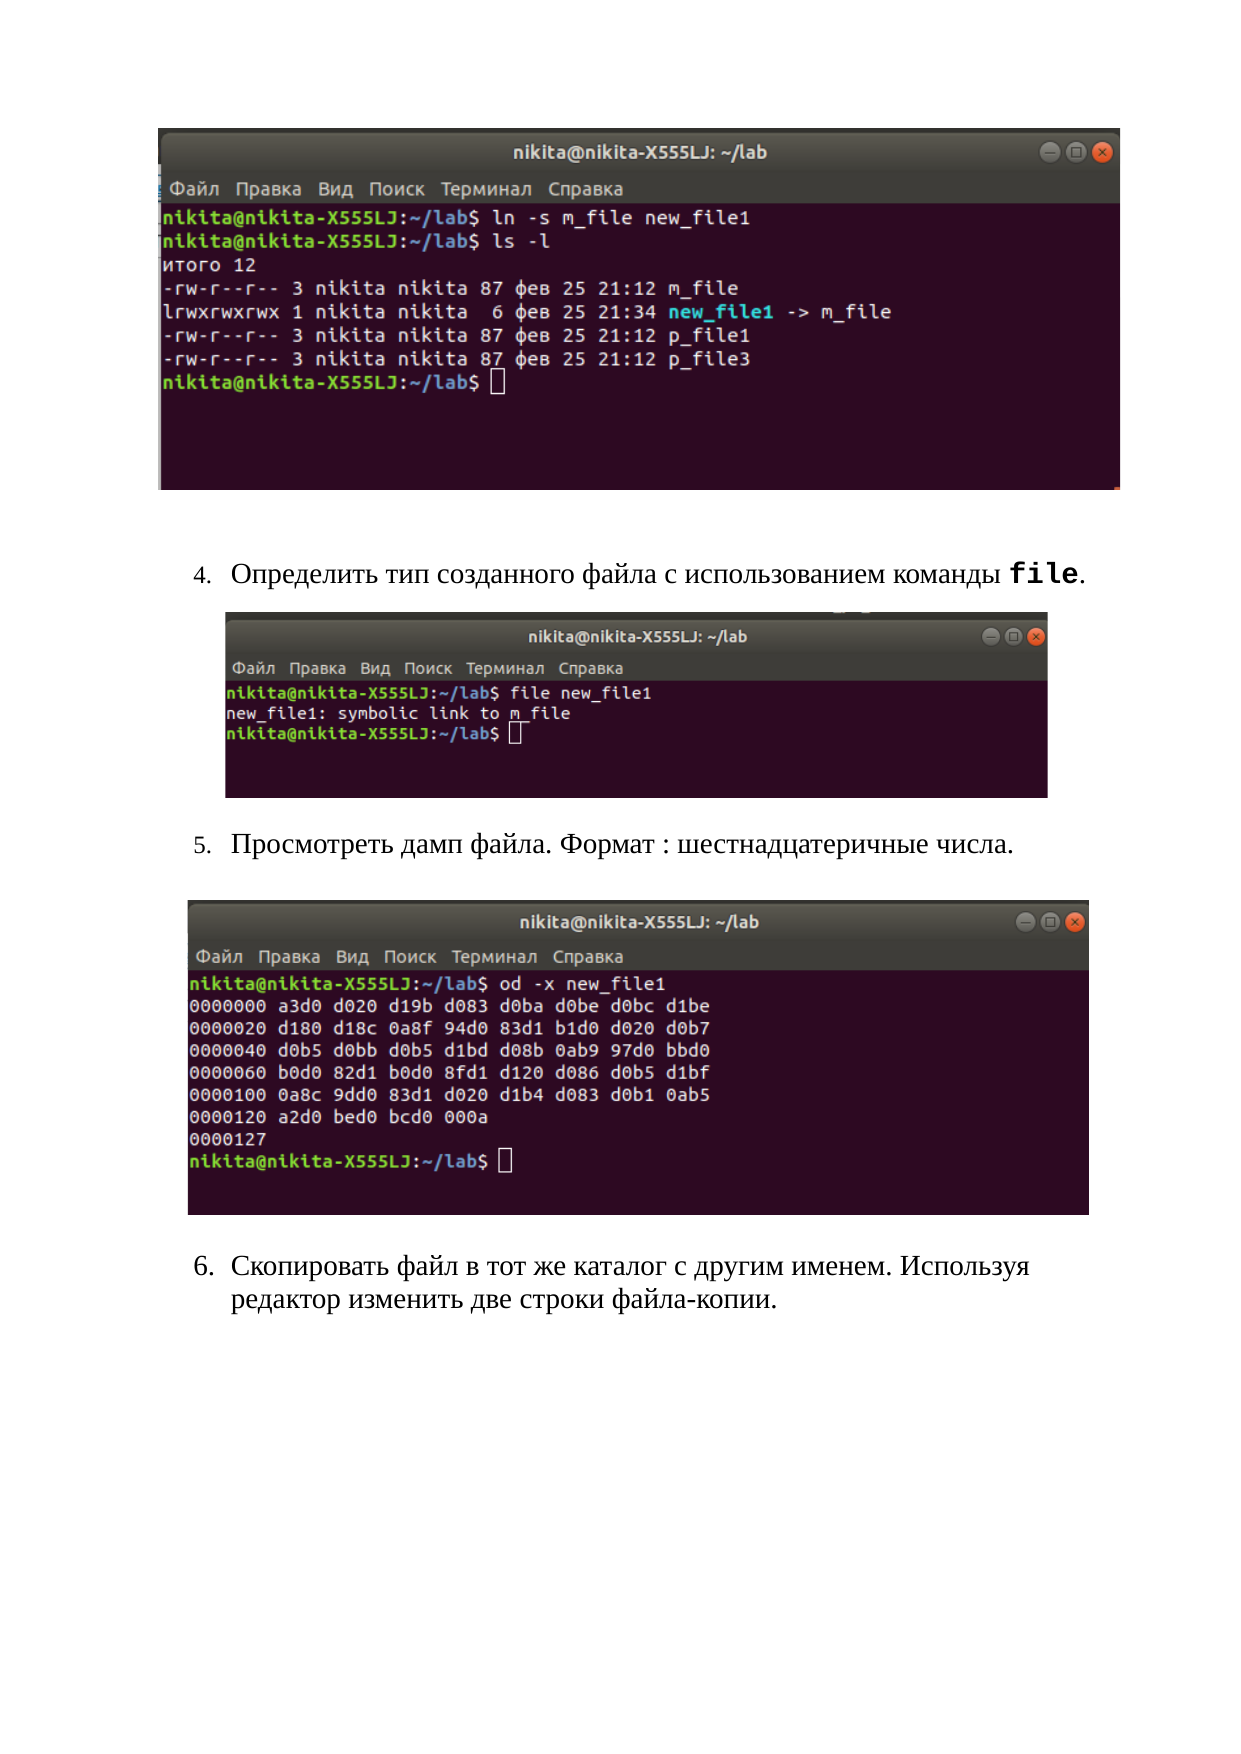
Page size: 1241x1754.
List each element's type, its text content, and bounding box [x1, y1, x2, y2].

picture [158, 128, 912, 490]
list Скопировать файл в тот же каталог с другим именем. Используя редактор изменить две строки файла-копии. [193, 1248, 1122, 1315]
list Просмотреть дамп файла. Формат : шестнадцатеричные числа. [193, 826, 1122, 859]
picture [225, 612, 860, 709]
list Определить тип созданного файла с использованием команды file. [193, 557, 1122, 593]
